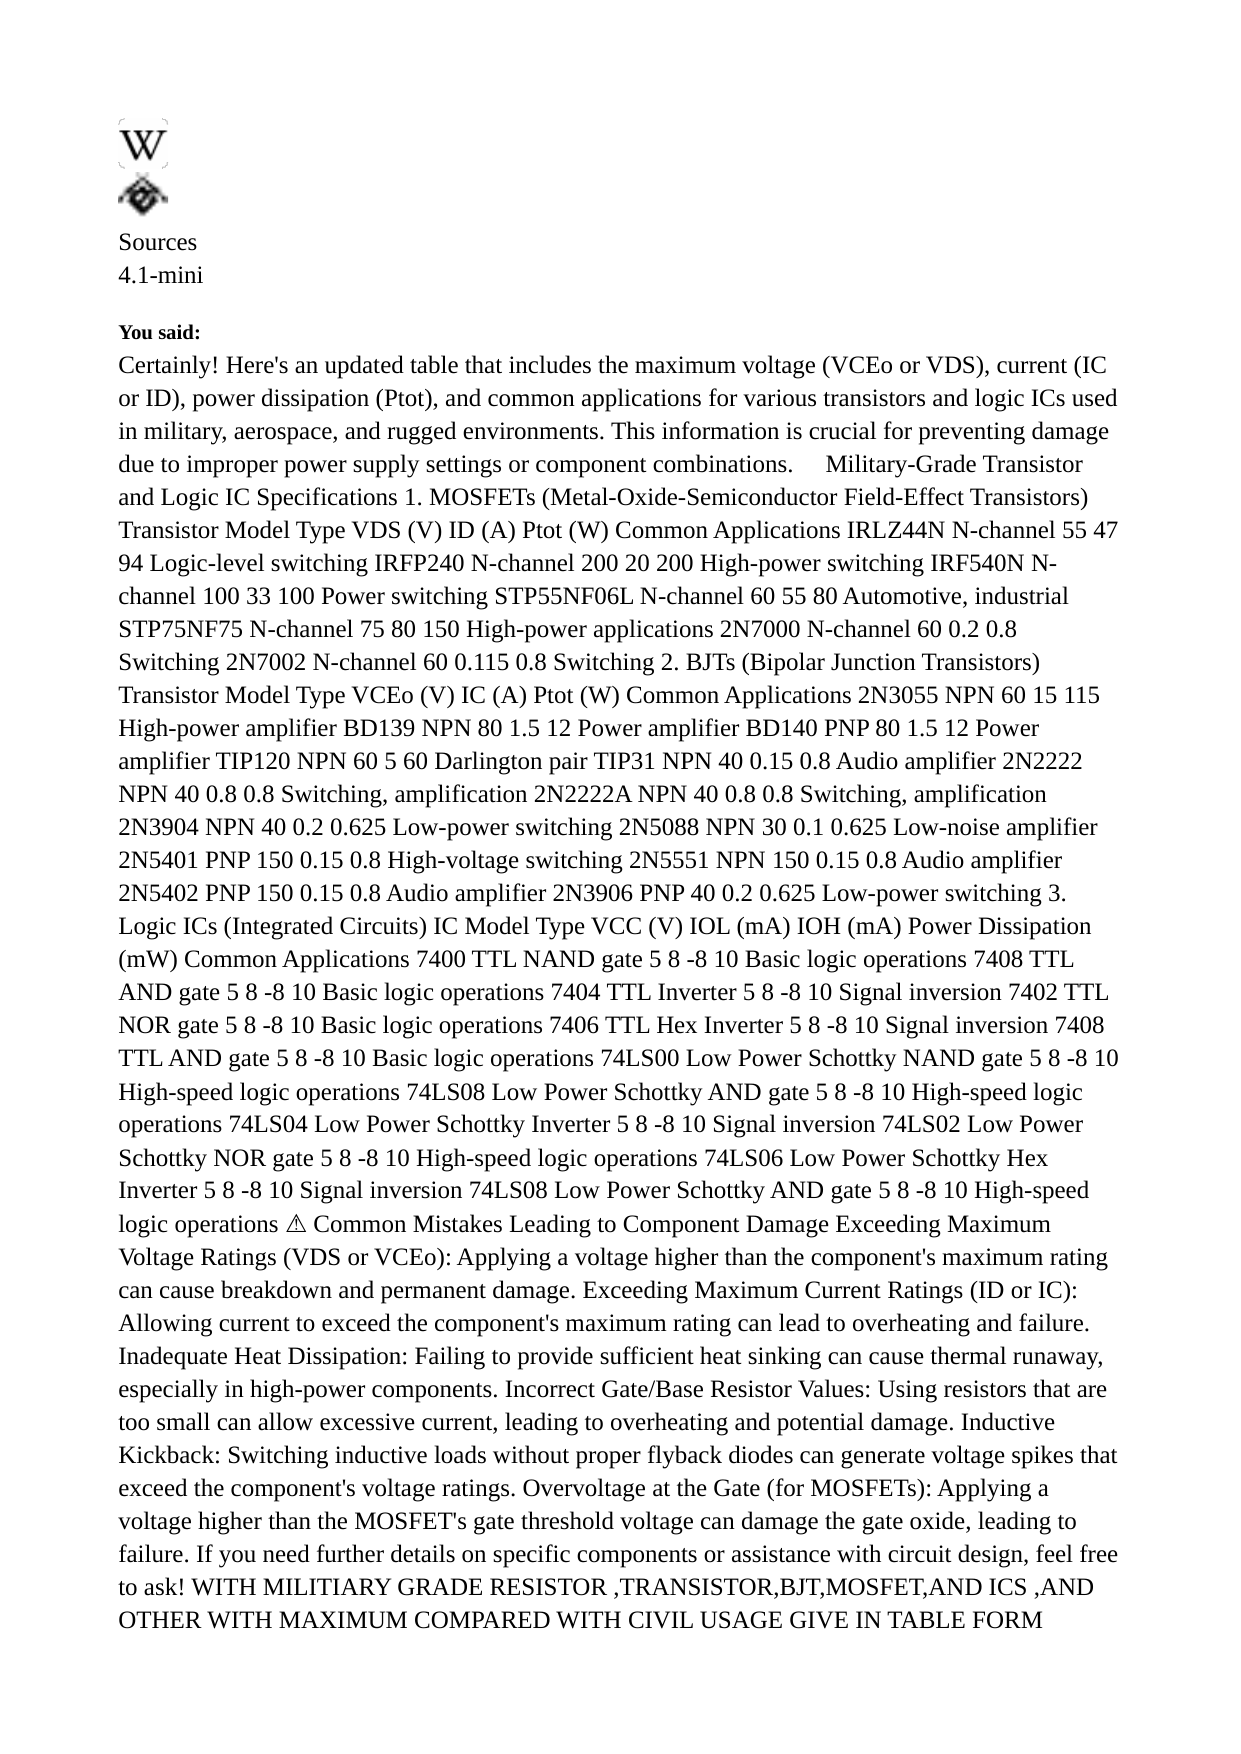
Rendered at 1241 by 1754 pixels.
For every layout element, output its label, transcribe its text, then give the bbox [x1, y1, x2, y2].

text Sources [118, 227, 1122, 255]
picture [118, 118, 169, 169]
text Certainly! Here's an updated table that includes the maximum voltage (VCEo or VDS), current (IC or ID), power dissipation (Ptot), and common applications for various transistors and logic ICs used in military, aerospace, and rugged environments. This information is crucial for preventing damage due to improper power supply settings or component combinations. 🔧 Military-Grade Transistor and Logic IC Specifications 1. MOSFETs (Metal-Oxide-Semiconductor Field-Effect Transistors) Transistor Model Type VDS (V) ID (A) Ptot (W) Common Applications IRLZ44N N-channel 55 47 94 Logic-level switching IRFP240 N-channel 200 20 200 High-power switching IRF540N N-channel 100 33 100 Power switching STP55NF06L N-channel 60 55 80 Automotive, industrial STP75NF75 N-channel 75 80 150 High-power applications 2N7000 N-channel 60 0.2 0.8 Switching 2N7002 N-channel 60 0.115 0.8 Switching 2. BJTs (Bipolar Junction Transistors) Transistor Model Type VCEo (V) IC (A) Ptot (W) Common Applications 2N3055 NPN 60 15 115 High-power amplifier BD139 NPN 80 1.5 12 Power amplifier BD140 PNP 80 1.5 12 Power amplifier TIP120 NPN 60 5 60 Darlington pair TIP31 NPN 40 0.15 0.8 Audio amplifier 2N2222 NPN 40 0.8 0.8 Switching, amplification 2N2222A NPN 40 0.8 0.8 Switching, amplification 2N3904 NPN 40 0.2 0.625 Low-power switching 2N5088 NPN 30 0.1 0.625 Low-noise amplifier 2N5401 PNP 150 0.15 0.8 High-voltage switching 2N5551 NPN 150 0.15 0.8 Audio amplifier 2N5402 PNP 150 0.15 0.8 Audio amplifier 2N3906 PNP 40 0.2 0.625 Low-power switching 3. Logic ICs (Integrated Circuits) IC Model Type VCC (V) IOL (mA) IOH (mA) Power Dissipation (mW) Common Applications 7400 TTL NAND gate 5 8 -8 10 Basic logic operations 7408 TTL AND gate 5 8 -8 10 Basic logic operations 7404 TTL Inverter 5 8 -8 10 Signal inversion 7402 TTL NOR gate 5 8 -8 10 Basic logic operations 7406 TTL Hex Inverter 5 8 -8 10 Signal inversion 7408 TTL AND gate 5 8 -8 10 Basic logic operations 74LS00 Low Power Schottky NAND gate 5 8 -8 10 High-speed logic operations 74LS08 Low Power Schottky AND gate 5 8 -8 10 High-speed logic operations 74LS04 Low Power Schottky Inverter 5 8 -8 10 Signal inversion 74LS02 Low Power Schottky NOR gate 5 8 -8 10 High-speed logic operations 74LS06 Low Power Schottky Hex Inverter 5 8 -8 10 Signal inversion 74LS08 Low Power Schottky AND gate 5 8 -8 10 High-speed logic operations ⚠️ Common Mistakes Leading to Component Damage Exceeding Maximum Voltage Ratings (VDS or VCEo): Applying a voltage higher than the component's maximum rating can cause breakdown and permanent damage. Exceeding Maximum Current Ratings (ID or IC): Allowing current to exceed the component's maximum rating can lead to overheating and failure. Inadequate Heat Dissipation: Failing to provide sufficient heat sinking can cause thermal runaway, especially in high-power components. Incorrect Gate/Base Resistor Values: Using resistors that are too small can allow excessive current, leading to overheating and potential damage. Inductive Kickback: Switching inductive loads without proper flyback diodes can generate voltage spikes that exceed the component's voltage ratings. Overvoltage at the Gate (for MOSFETs): Applying a voltage higher than the MOSFET's gate threshold voltage can damage the gate oxide, leading to failure. If you need further details on specific components or assistance with circuit design, feel free to ask! WITH MILITIARY GRADE RESISTOR ,TRANSISTOR,BJT,MOSFET,AND ICS ,AND OTHER WITH MAXIMUM COMPARED WITH CIVIL USAGE GIVE IN TABLE FORM [118, 350, 1122, 1634]
picture [118, 172, 169, 223]
text 4.1-mini [118, 260, 1122, 288]
subtitle You said: [118, 320, 1122, 344]
